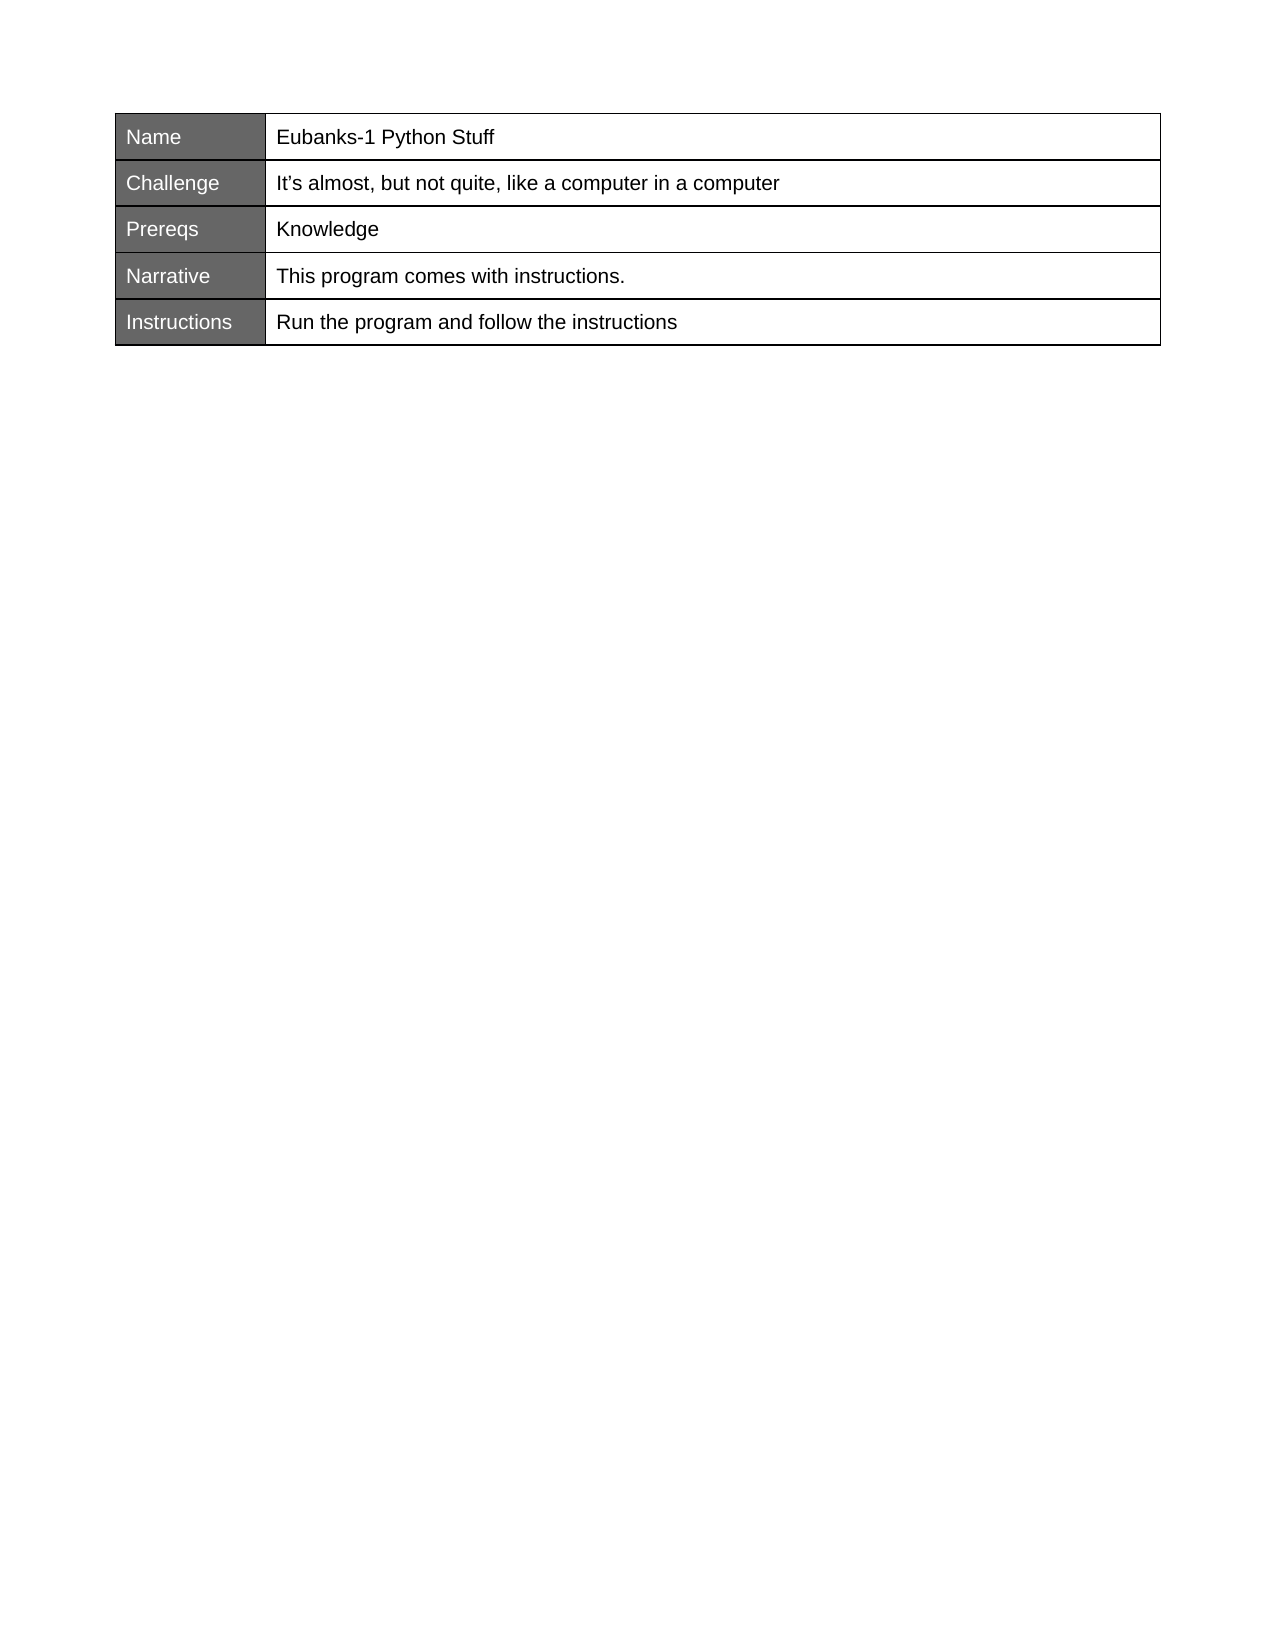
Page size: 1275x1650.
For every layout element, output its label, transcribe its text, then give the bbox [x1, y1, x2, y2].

table_cell Challenge [116, 161, 265, 205]
table_cell Knowledge [266, 207, 1160, 252]
table_cell Instructions [116, 300, 265, 344]
table_cell Narrative [116, 253, 265, 298]
table_header Eubanks-1 Python Stuff [266, 114, 1160, 159]
table_header Name [116, 114, 265, 159]
table_cell Run the program and follow the instructions [266, 300, 1160, 344]
table_cell Prereqs [116, 207, 265, 252]
table_cell It’s almost, but not quite, like a computer in a computer [266, 161, 1160, 205]
table_cell This program comes with instructions. [266, 253, 1160, 298]
